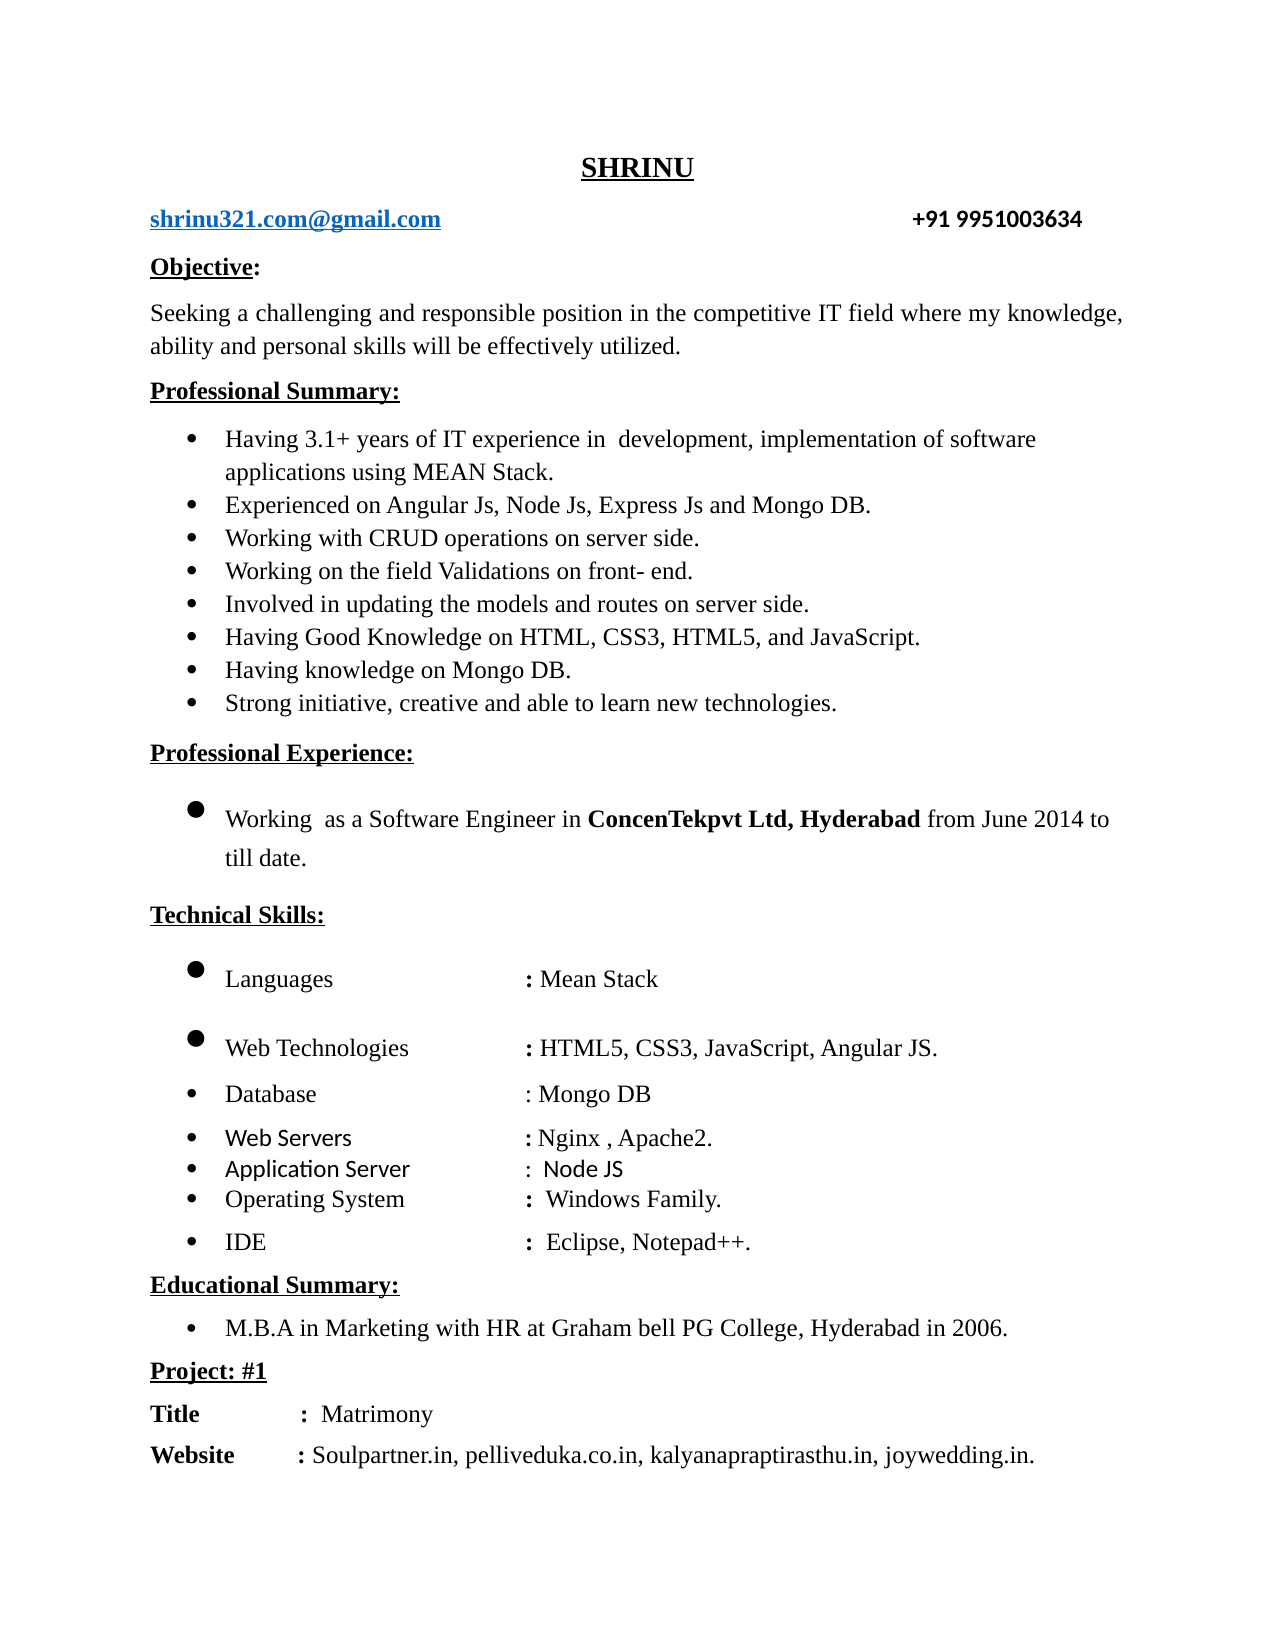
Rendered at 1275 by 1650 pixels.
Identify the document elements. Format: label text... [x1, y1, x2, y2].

text Professional Experience: [150, 738, 1125, 767]
text Project: #1 [150, 1356, 1125, 1385]
text Title : Matrimony [150, 1399, 1125, 1428]
list Strong initiative, creative and able to learn new technologies. [187, 688, 1125, 717]
list Having Good Knowledge on HTML, CSS3, HTML5, and JavaScript. [187, 622, 1125, 651]
text Professional Summary: [150, 376, 1125, 405]
subtitle Working as a Software Engineer in ConcenTekpvt Ltd, Hyderabad from June 2014 to till date. [187, 793, 1125, 872]
list Database : Mongo DB [187, 1079, 1125, 1108]
list Web Servers : Nginx , Apache2. [187, 1123, 1125, 1153]
subtitle Technical Skills: [150, 900, 1125, 928]
text Educational Summary: [150, 1270, 1125, 1299]
list Working on the field Validations on front- end. [187, 556, 1125, 585]
list Having knowledge on Mongo DB. [187, 655, 1125, 684]
list Application Server : Node JS [187, 1153, 1125, 1184]
list Involved in updating the models and routes on server side. [187, 589, 1125, 618]
text Website : Soulpartner.in, pelliveduka.co.in, kalyanapraptirasthu.in, joywedding.in. [150, 1441, 1125, 1469]
text shrinu321.com@gmail.com +91 9951003634 [150, 203, 1125, 233]
subtitle Languages : Mean Stack [187, 952, 1125, 998]
list Working with CRUD operations on server side. [187, 523, 1125, 552]
text SHRINU [150, 150, 1125, 183]
text Objective: [150, 252, 1125, 281]
subtitle Web Technologies : HTML5, CSS3, JavaScript, Angular JS. [187, 1022, 1125, 1067]
list Having 3.1+ years of IT experience in development, implementation of software applications using MEAN Stack. [187, 424, 1125, 486]
list IDE : Eclipse, Notepad++. [187, 1227, 1125, 1256]
list Experienced on Angular Js, Node Js, Express Js and Mongo DB. [187, 490, 1125, 519]
list Operating System : Windows Family. [187, 1184, 1125, 1212]
list M.B.A in Marketing with HR at Graham bell PG College, Hyderabad in 2006. [187, 1313, 1125, 1342]
text Seeking a challenging and responsible position in the competitive IT field where my knowledge, ability and personal skills will be effectively utilized. [150, 298, 1125, 360]
